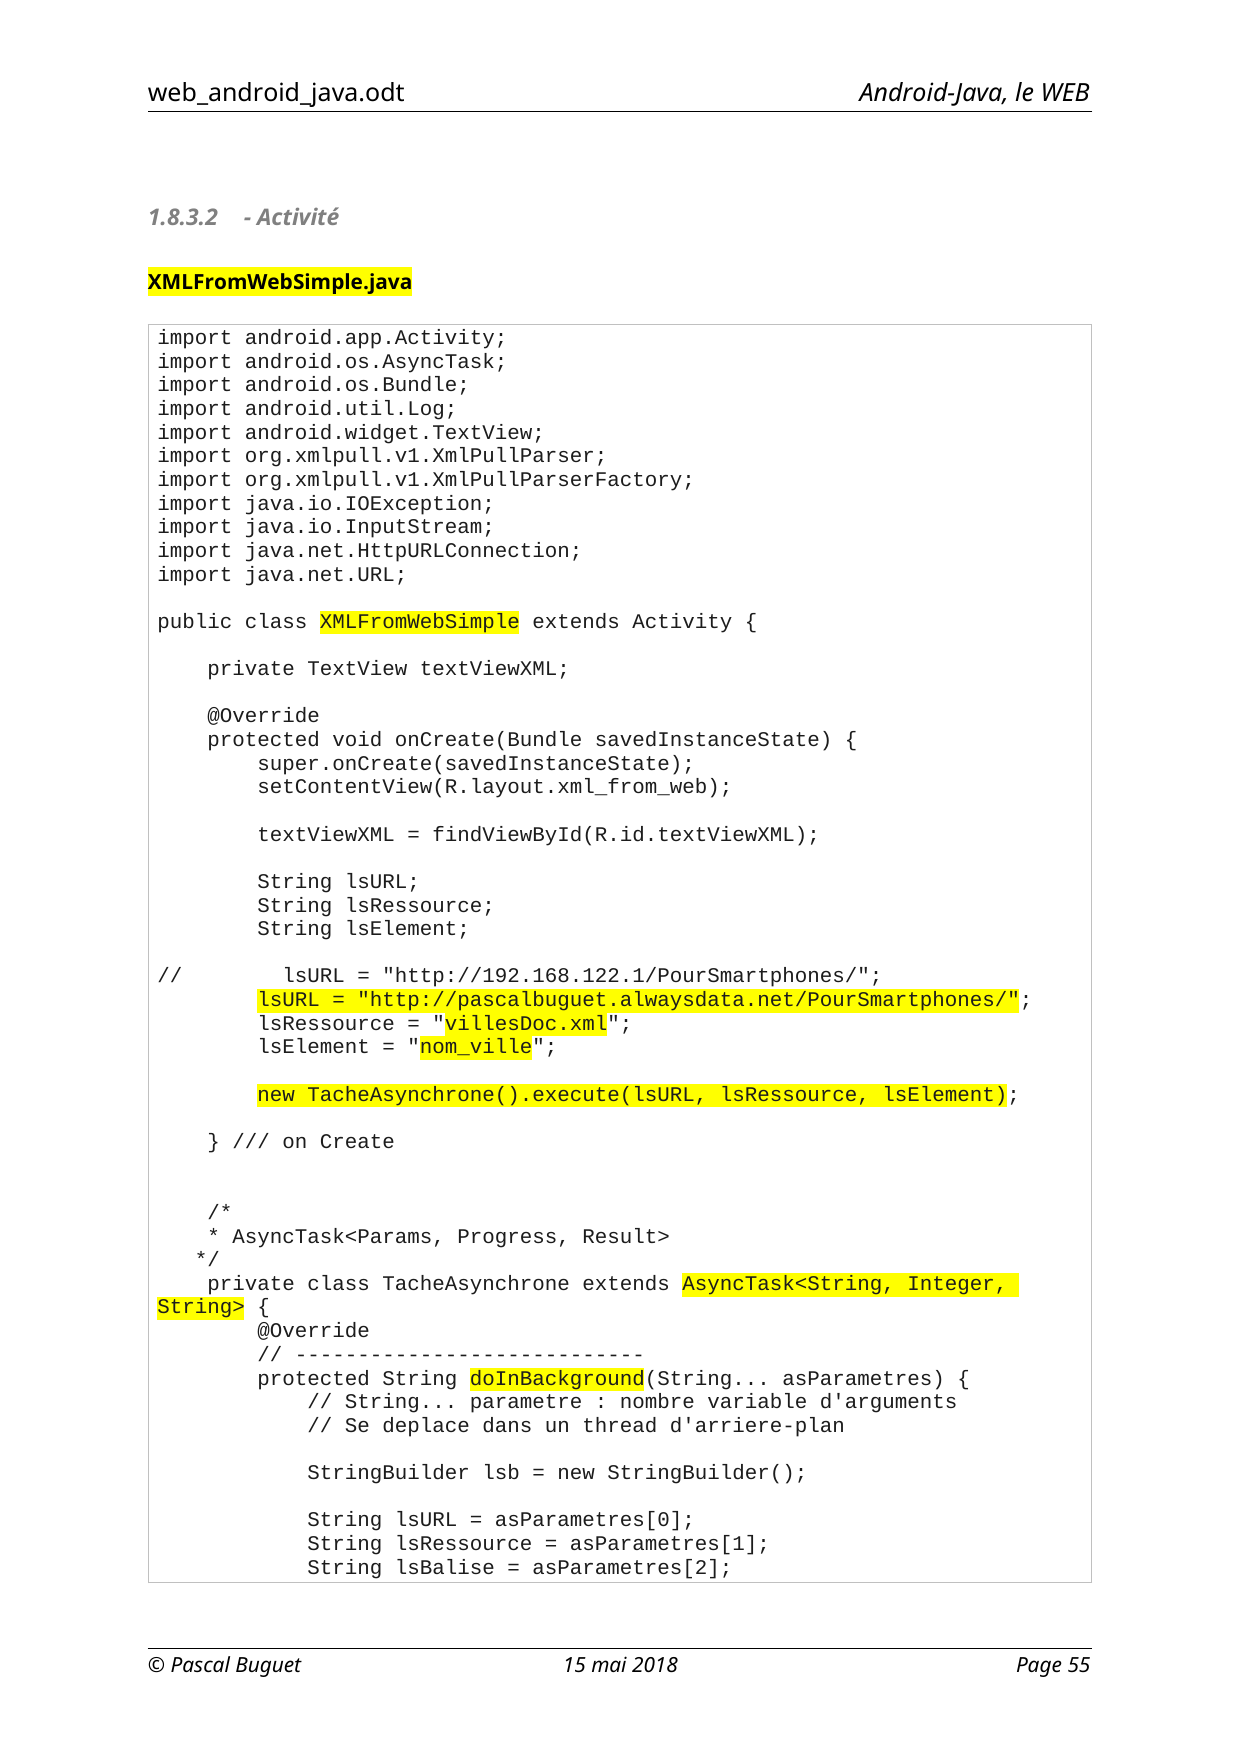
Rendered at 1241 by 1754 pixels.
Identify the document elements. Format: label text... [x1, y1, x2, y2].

text import java.io.IOException; [149, 489, 1091, 513]
text import android.util.Log; [149, 395, 1091, 418]
text import org.xmlpull.v1.XmlPullParserFactory; [149, 466, 1091, 489]
text String lsRessource = asParametres[1]; [149, 1530, 1091, 1553]
subtitle - Activité [148, 201, 1092, 232]
text String lsURL; [149, 868, 1091, 891]
text } /// on Create [149, 1128, 1091, 1152]
text import org.xmlpull.v1.XmlPullParser; [149, 442, 1091, 466]
text String lsElement; [149, 915, 1091, 939]
text setContentView(R.layout.xml_from_web); [149, 773, 1091, 797]
text protected String doInBackground(String... asParametres) { [149, 1364, 1091, 1388]
text import java.net.HttpURLConnection; [149, 537, 1091, 560]
text String lsURL = asParametres[0]; [149, 1506, 1091, 1530]
text XMLFromWebSimple.java [148, 267, 1092, 296]
text import android.os.AsyncTask; [149, 348, 1091, 371]
text /* [149, 1199, 1091, 1222]
text StringBuilder lsb = new StringBuilder(); [149, 1459, 1091, 1483]
text import android.widget.TextView; [149, 418, 1091, 442]
text import java.io.InputStream; [149, 513, 1091, 537]
text lsRessource = "villesDoc.xml"; [149, 1010, 1091, 1033]
text String lsRessource; [149, 891, 1091, 915]
text import java.net.URL; [149, 560, 1091, 584]
text // Se deplace dans un thread d'arriere-plan [149, 1412, 1091, 1435]
text import android.os.Bundle; [149, 371, 1091, 395]
text new TacheAsynchrone().execute(lsURL, lsRessource, lsElement); [149, 1081, 1091, 1104]
text // lsURL = "http://192.168.122.1/PourSmartphones/"; [149, 962, 1091, 986]
text * AsyncTask<Params, Progress, Result> [149, 1222, 1091, 1246]
text */ [149, 1246, 1091, 1270]
text private TextView textViewXML; [149, 655, 1091, 679]
text public class XMLFromWebSimple extends Activity { [149, 608, 1091, 631]
text // ---------------------------- [149, 1341, 1091, 1364]
text protected void onCreate(Bundle savedInstanceState) { [149, 726, 1091, 749]
text lsURL = "http://pascalbuguet.alwaysdata.net/PourSmartphones/"; [149, 986, 1091, 1010]
text textViewXML = findViewById(R.id.textViewXML); [149, 821, 1091, 844]
text lsElement = "nom_ville"; [149, 1033, 1091, 1057]
text import android.app.Activity; [149, 325, 1091, 348]
text String lsBalise = asParametres[2]; [149, 1553, 1091, 1582]
text private class TacheAsynchrone extends AsyncTask<String, Integer, String> { [149, 1270, 1091, 1317]
text @Override [149, 1317, 1091, 1341]
text super.onCreate(savedInstanceState); [149, 749, 1091, 773]
text // String... parametre : nombre variable d'arguments [149, 1388, 1091, 1412]
text @Override [149, 702, 1091, 726]
